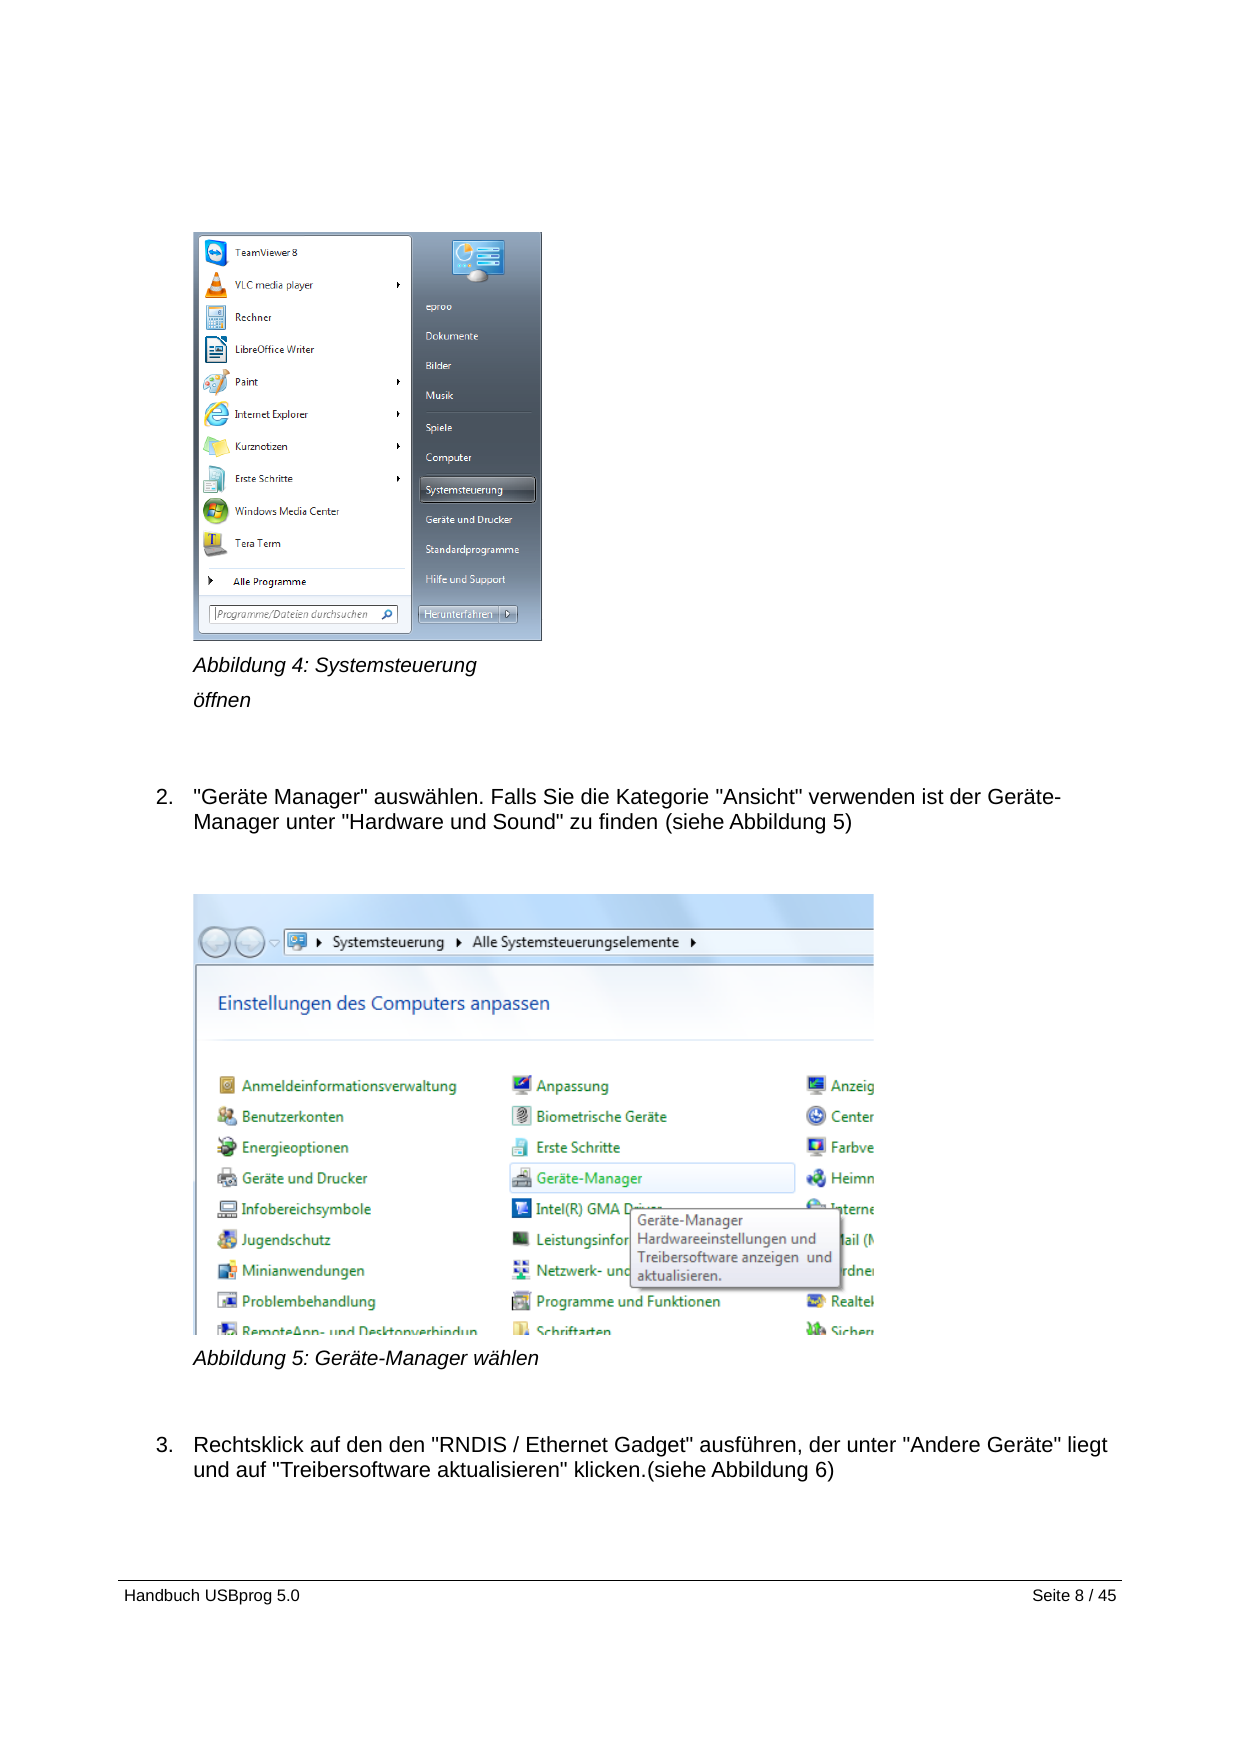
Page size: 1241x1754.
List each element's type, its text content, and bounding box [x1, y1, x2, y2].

list Abbildung 5: Geräte-Manager wählen [193, 1335, 874, 1370]
picture [193, 894, 874, 1335]
list Abbildung 4: Systemsteuerung öffnen [193, 641, 542, 712]
list [156, 173, 1122, 771]
list "Geräte Manager" auswählen. Falls Sie die Kategorie "Ansicht" verwenden ist der Geräte-Manager unter "Hardware und Sound" zu finden (siehe Abbildung 5) [156, 784, 1122, 1419]
picture [193, 232, 543, 641]
list Rechtsklick auf den den "RNDIS / Ethernet Gadget" ausführen, der unter "Andere Geräte" liegt und auf "Treibersoftware aktualisieren" klicken.(siehe Abbildung 6) [156, 1432, 1122, 1507]
